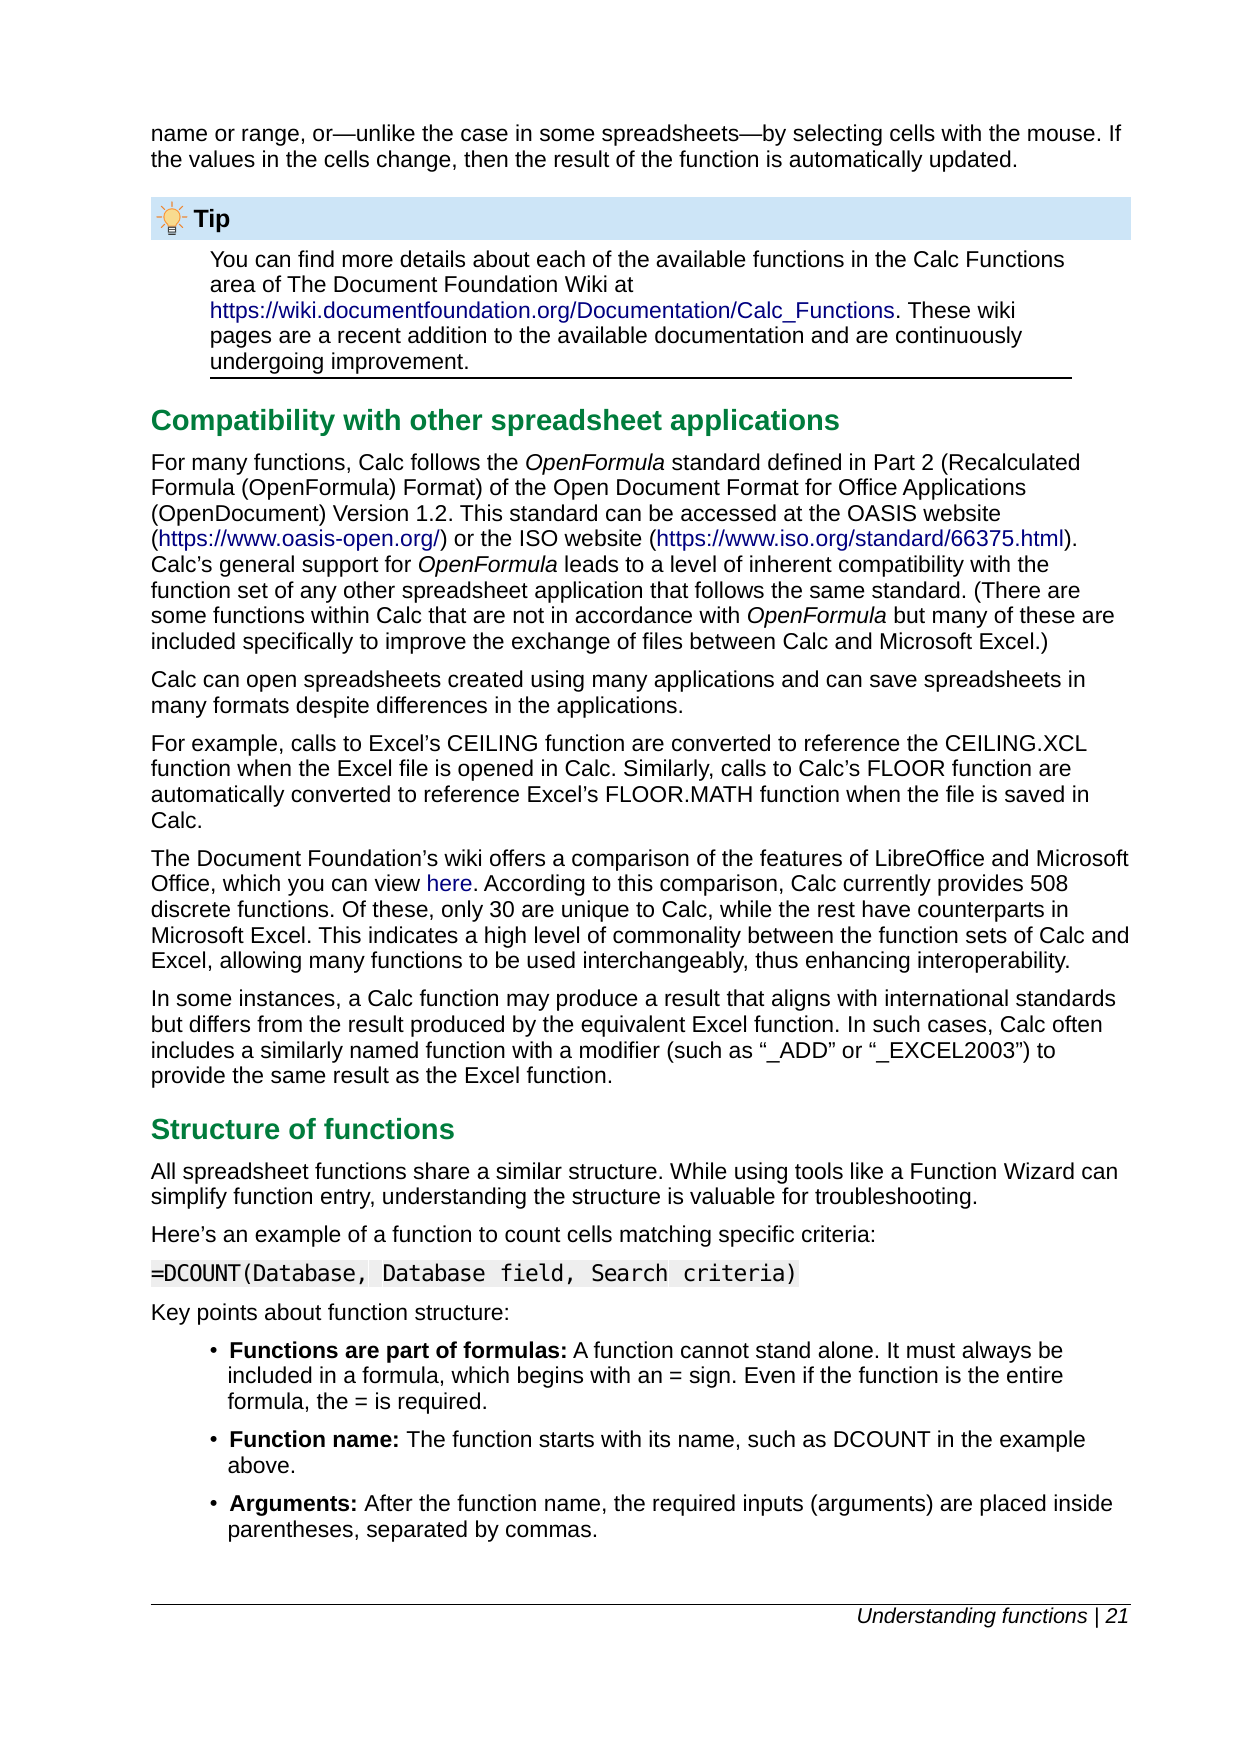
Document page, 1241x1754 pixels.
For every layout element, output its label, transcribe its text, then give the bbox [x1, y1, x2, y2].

text Here’s an example of a function to count cells matching specific criteria: [151, 1222, 1131, 1248]
subtitle Compatibility with other spreadsheet applications [151, 404, 1131, 437]
text For many functions, Calc follows the OpenFormula standard defined in Part 2 (Recalculated Formula (OpenFormula) Format) of the Open Document Format for Office Applications (OpenDocument) Version 1.2. This standard can be accessed at the OASIS website (https://www.oasis-open.org/) or the ISO website (https://www.iso.org/standard/66375.html). Calc’s general support for OpenFormula leads to a level of inherent compatibility with the function set of any other spreadsheet application that follows the same standard. (There are some functions within Calc that are not in accordance with OpenFormula but many of these are included specifically to improve the exchange of files between Calc and Microsoft Excel.) [151, 449, 1131, 654]
text name or range, or—unlike the case in some spreadsheets—by selecting cells with the mouse. If the values in the cells change, then the result of the function is automatically updated. [151, 121, 1131, 172]
list Functions are part of formulas: A function cannot stand alone. It must always be included in a formula, which begins with an = sign. Even if the function is the entire formula, the = is required. [209, 1337, 1131, 1414]
subtitle Tip [151, 197, 1131, 240]
text In some instances, a Calc function may produce a result that aligns with international standards but differs from the result produced by the equivalent Excel function. In such cases, Calc often includes a similarly named function with a modifier (such as “_ADD” or “_EXCEL2003”) to provide the same result as the Excel function. [151, 986, 1131, 1088]
list Key points about function structure: [151, 1299, 1131, 1325]
text All spreadsheet functions share a similar structure. While using tools like a Function Wizard can simplify function entry, understanding the structure is valuable for troubleshooting. [151, 1158, 1131, 1209]
subtitle Structure of functions [151, 1113, 1131, 1146]
text You can find more details about each of the available functions in the Calc Functions area of The Document Foundation Wiki at https://wiki.documentfoundation.org/Documentation/Calc_Functions. These wiki pages are a recent addition to the available documentation and are continuously undergoing improvement. [209, 246, 1072, 379]
text For example, calls to Excel’s CEILING function are converted to reference the CEILING.XCL function when the Excel file is opened in Calc. Similarly, calls to Calc’s FLOOR function are automatically converted to reference Excel’s FLOOR.MATH function when the file is saved in Calc. [151, 730, 1131, 833]
list Arguments: After the function name, the required inputs (arguments) are placed inside parentheses, separated by commas. [209, 1491, 1131, 1542]
text Calc can open spreadsheets created using many applications and can save spreadsheets in many formats despite differences in the applications. [151, 667, 1131, 718]
text =DCOUNT(Database, Database field, Search criteria) [799, 1260, 1131, 1287]
list Function name: The function starts with its name, such as DCOUNT in the example above. [209, 1427, 1131, 1478]
text The Document Foundation’s wiki offers a comparison of the features of LibreOffice and Microsoft Office, which you can view here. According to this comparison, Calc currently provides 508 discrete functions. Of these, only 30 are unique to Calc, while the rest have counterparts in Microsoft Excel. This indicates a high level of commonality between the function sets of Calc and Excel, allowing many functions to be used interchangeably, thus enhancing interoperability. [151, 845, 1131, 973]
